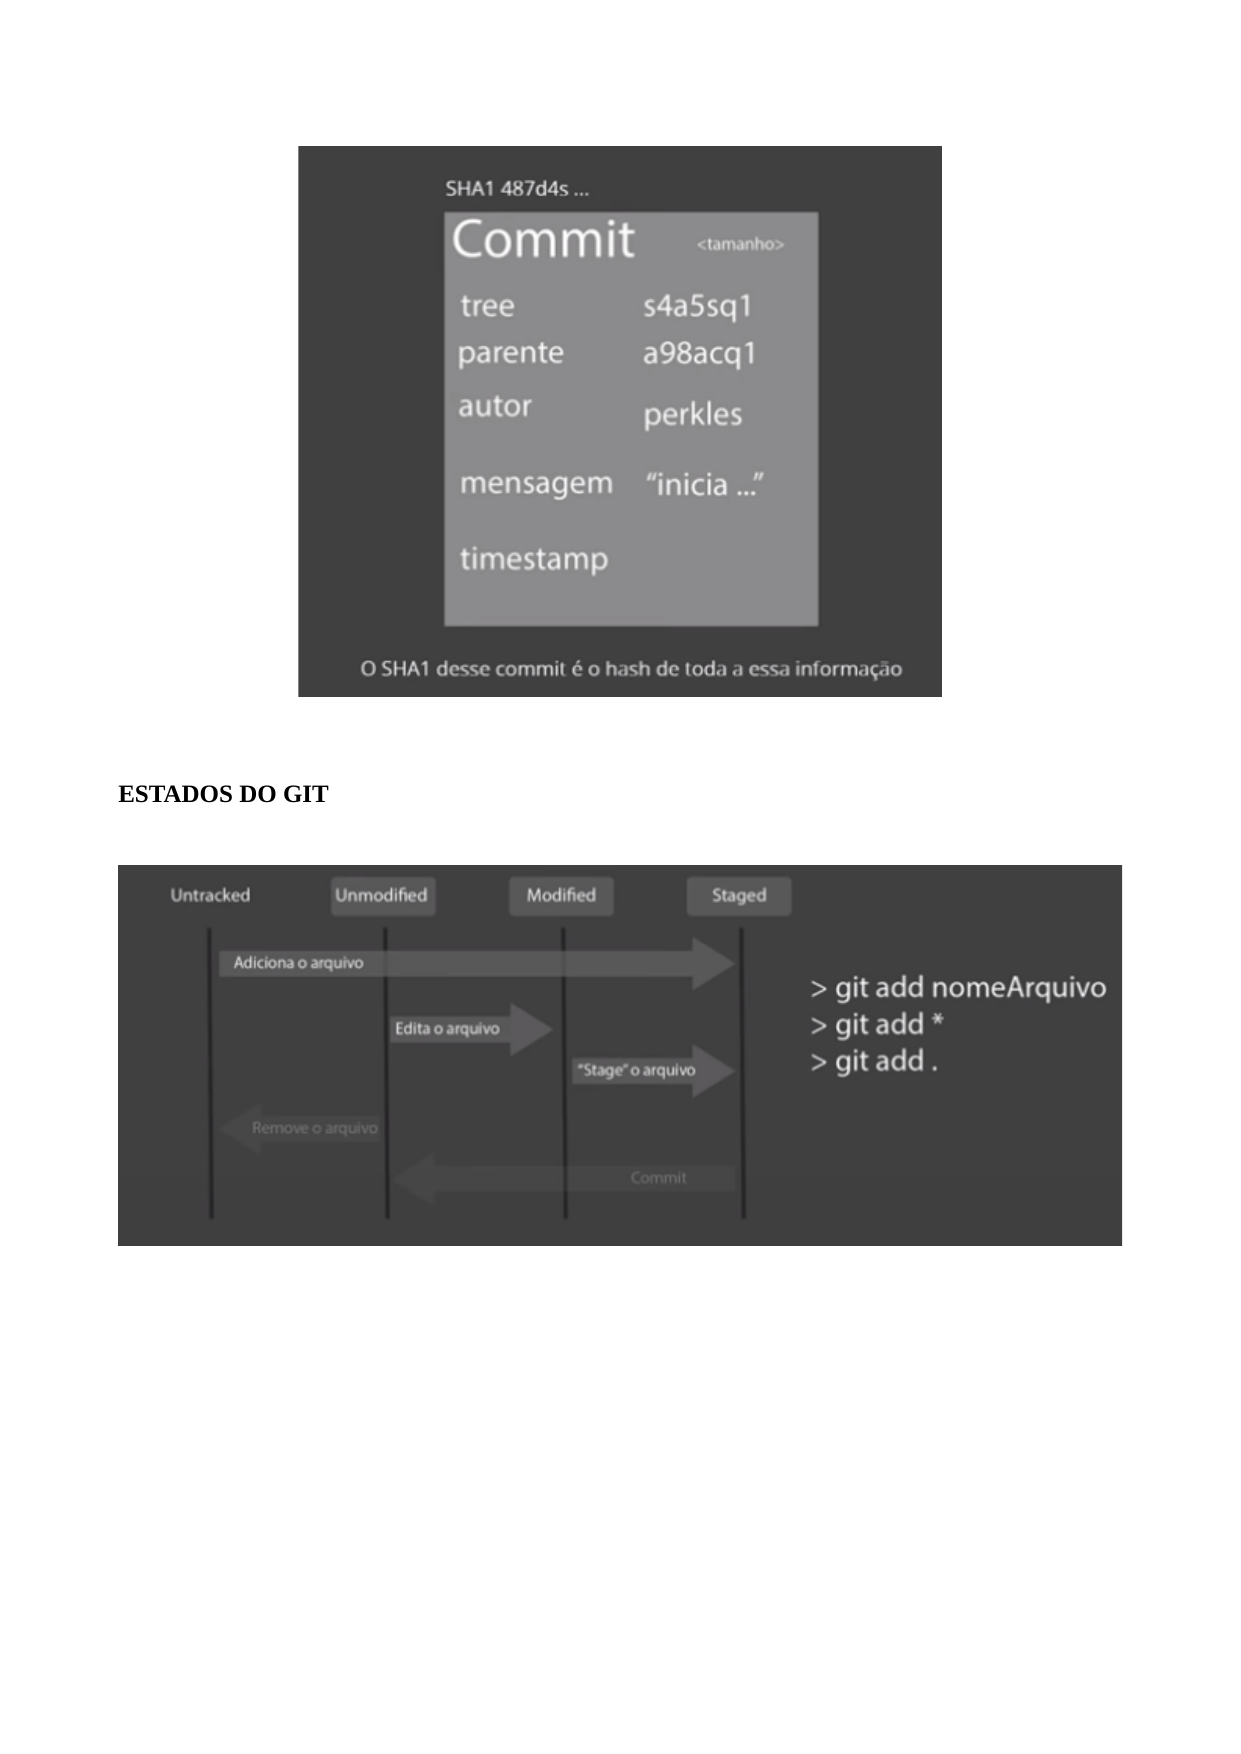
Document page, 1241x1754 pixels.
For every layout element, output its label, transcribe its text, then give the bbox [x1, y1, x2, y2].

picture [298, 146, 942, 697]
picture [118, 865, 1123, 1246]
text ESTADOS DO GIT [118, 779, 1122, 808]
